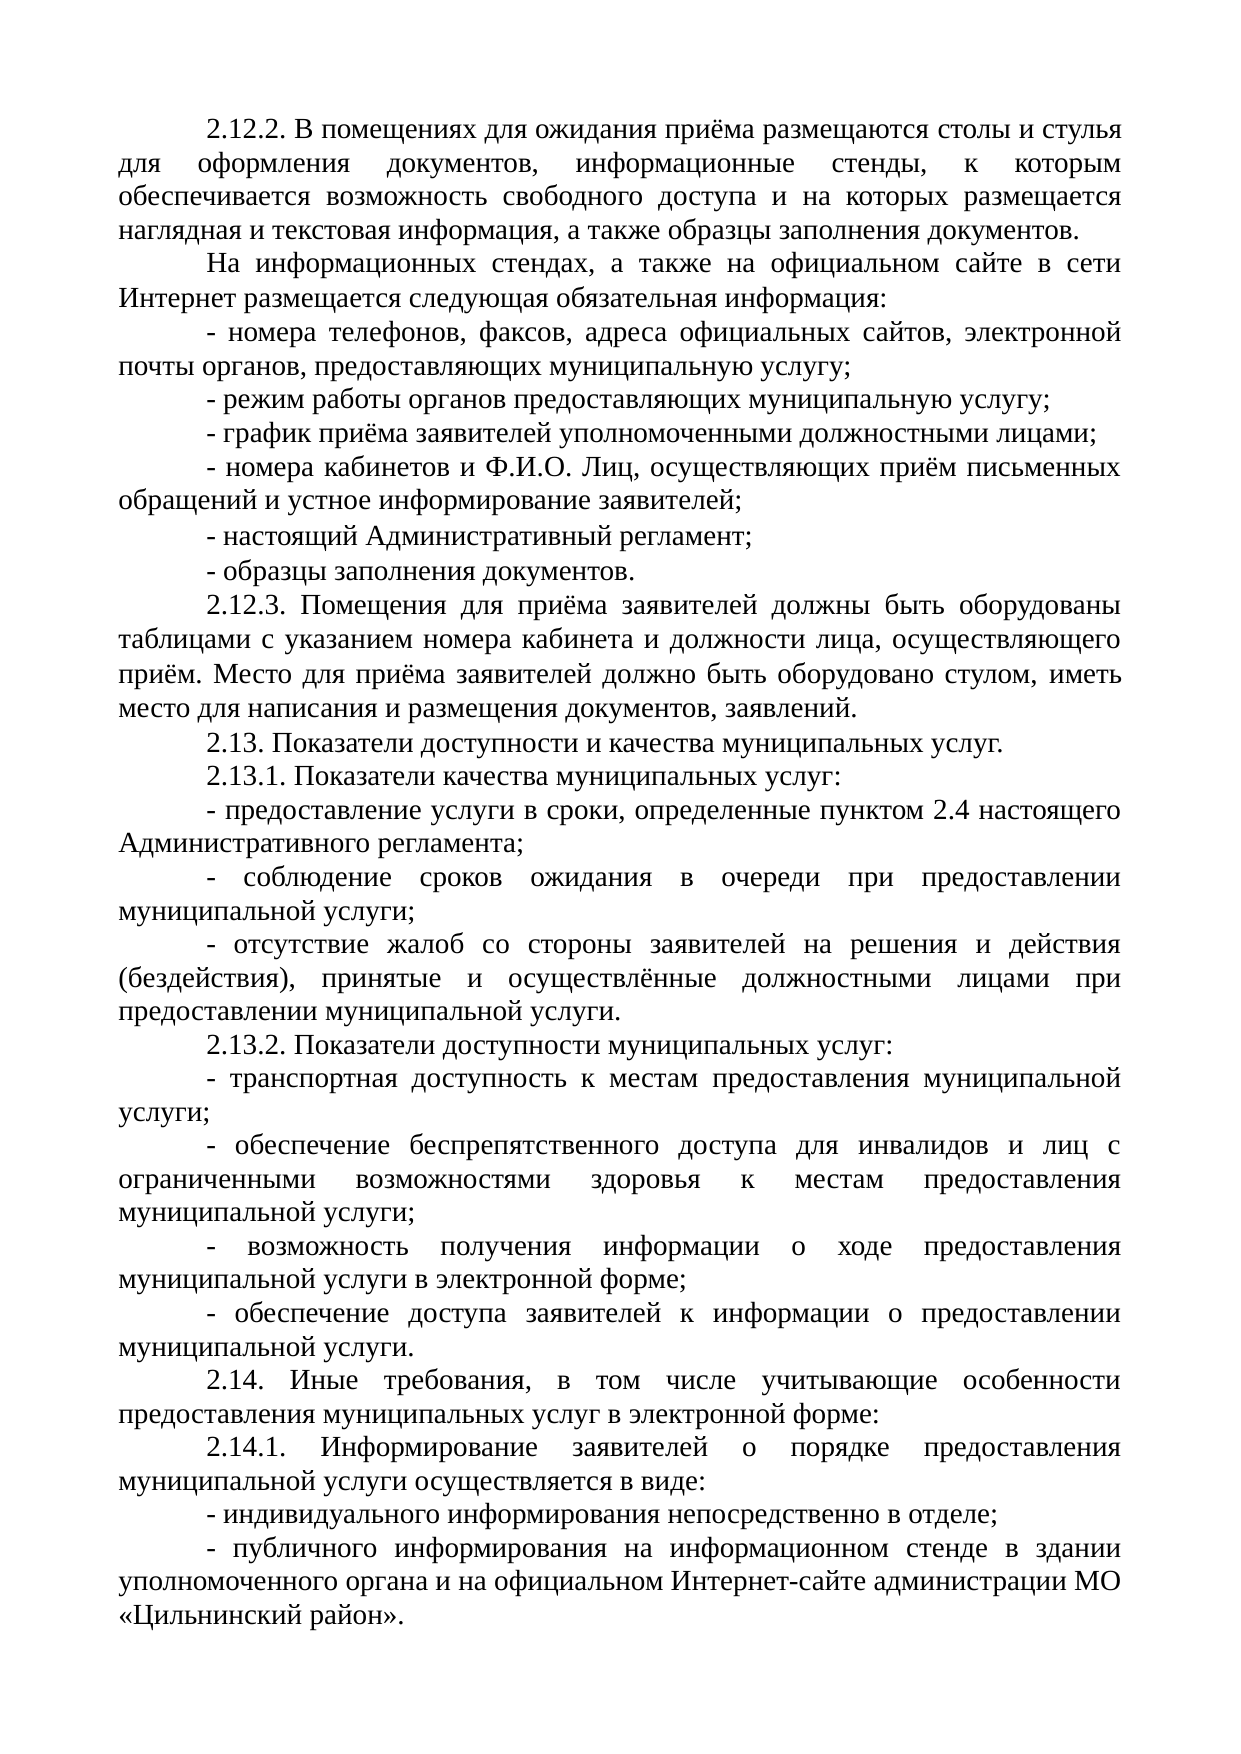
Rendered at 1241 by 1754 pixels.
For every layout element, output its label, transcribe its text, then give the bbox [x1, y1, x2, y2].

text 2.12.2. В помещениях для ожидания приёма размещаются столы и стулья для оформления документов, информационные стенды, к которым обеспечивается возможность свободного доступа и на которых размещается наглядная и текстовая информация, а также образцы заполнения документов. [118, 111, 1122, 246]
text 2.14. Иные требования, в том числе учитывающие особенности предоставления муниципальных услуг в электронной форме: [118, 1362, 1122, 1429]
text - обеспечение беспрепятственного доступа для инвалидов и лиц с ограниченными возможностями здоровья к местам предоставления муниципальной услуги; [118, 1127, 1122, 1228]
text - предоставление услуги в сроки, определенные пунктом 2.4 настоящего Административного регламента; [118, 792, 1122, 859]
text - транспортная доступность к местам предоставления муниципальной услуги; [118, 1060, 1122, 1127]
text - режим работы органов предоставляющих муниципальную услугу; [118, 382, 1122, 415]
text - возможность получения информации о ходе предоставления муниципальной услуги в электронной форме; [118, 1228, 1122, 1295]
text 2.13.1. Показатели качества муниципальных услуг: [118, 758, 1122, 792]
text - образцы заполнения документов. [118, 553, 1122, 587]
text - отсутствие жалоб со стороны заявителей на решения и действия (бездействия), принятые и осуществлённые должностными лицами при предоставлении муниципальной услуги. [118, 926, 1122, 1027]
text - индивидуального информирования непосредственно в отделе; [118, 1496, 1122, 1530]
text 2.13. Показатели доступности и качества муниципальных услуг. [118, 725, 1122, 758]
text На информационных стендах, а также на официальном сайте в сети Интернет размещается следующая обязательная информация: [118, 246, 1122, 313]
text - обеспечение доступа заявителей к информации о предоставлении муниципальной услуги. [118, 1295, 1122, 1362]
text - номера кабинетов и Ф.И.О. Лиц, осуществляющих приём письменных обращений и устное информирование заявителей; [118, 449, 1122, 516]
text - график приёма заявителей уполномоченными должностными лицами; [118, 415, 1122, 449]
text - соблюдение сроков ожидания в очереди при предоставлении муниципальной услуги; [118, 859, 1122, 926]
text - публичного информирования на информационном стенде в здании уполномоченного органа и на официальном Интернет-сайте администрации МО «Цильнинский район». [118, 1530, 1122, 1631]
text - настоящий Административный регламент; [118, 518, 1122, 551]
text 2.12.3. Помещения для приёма заявителей должны быть оборудованы таблицами с указанием номера кабинета и должности лица, осуществляющего приём. Место для приёма заявителей должно быть оборудовано стулом, иметь место для написания и размещения документов, заявлений. [118, 587, 1122, 724]
text 2.14.1. Информирование заявителей о порядке предоставления муниципальной услуги осуществляется в виде: [118, 1429, 1122, 1496]
text - номера телефонов, факсов, адреса официальных сайтов, электронной почты органов, предоставляющих муниципальную услугу; [118, 314, 1122, 382]
text 2.13.2. Показатели доступности муниципальных услуг: [118, 1027, 1122, 1060]
